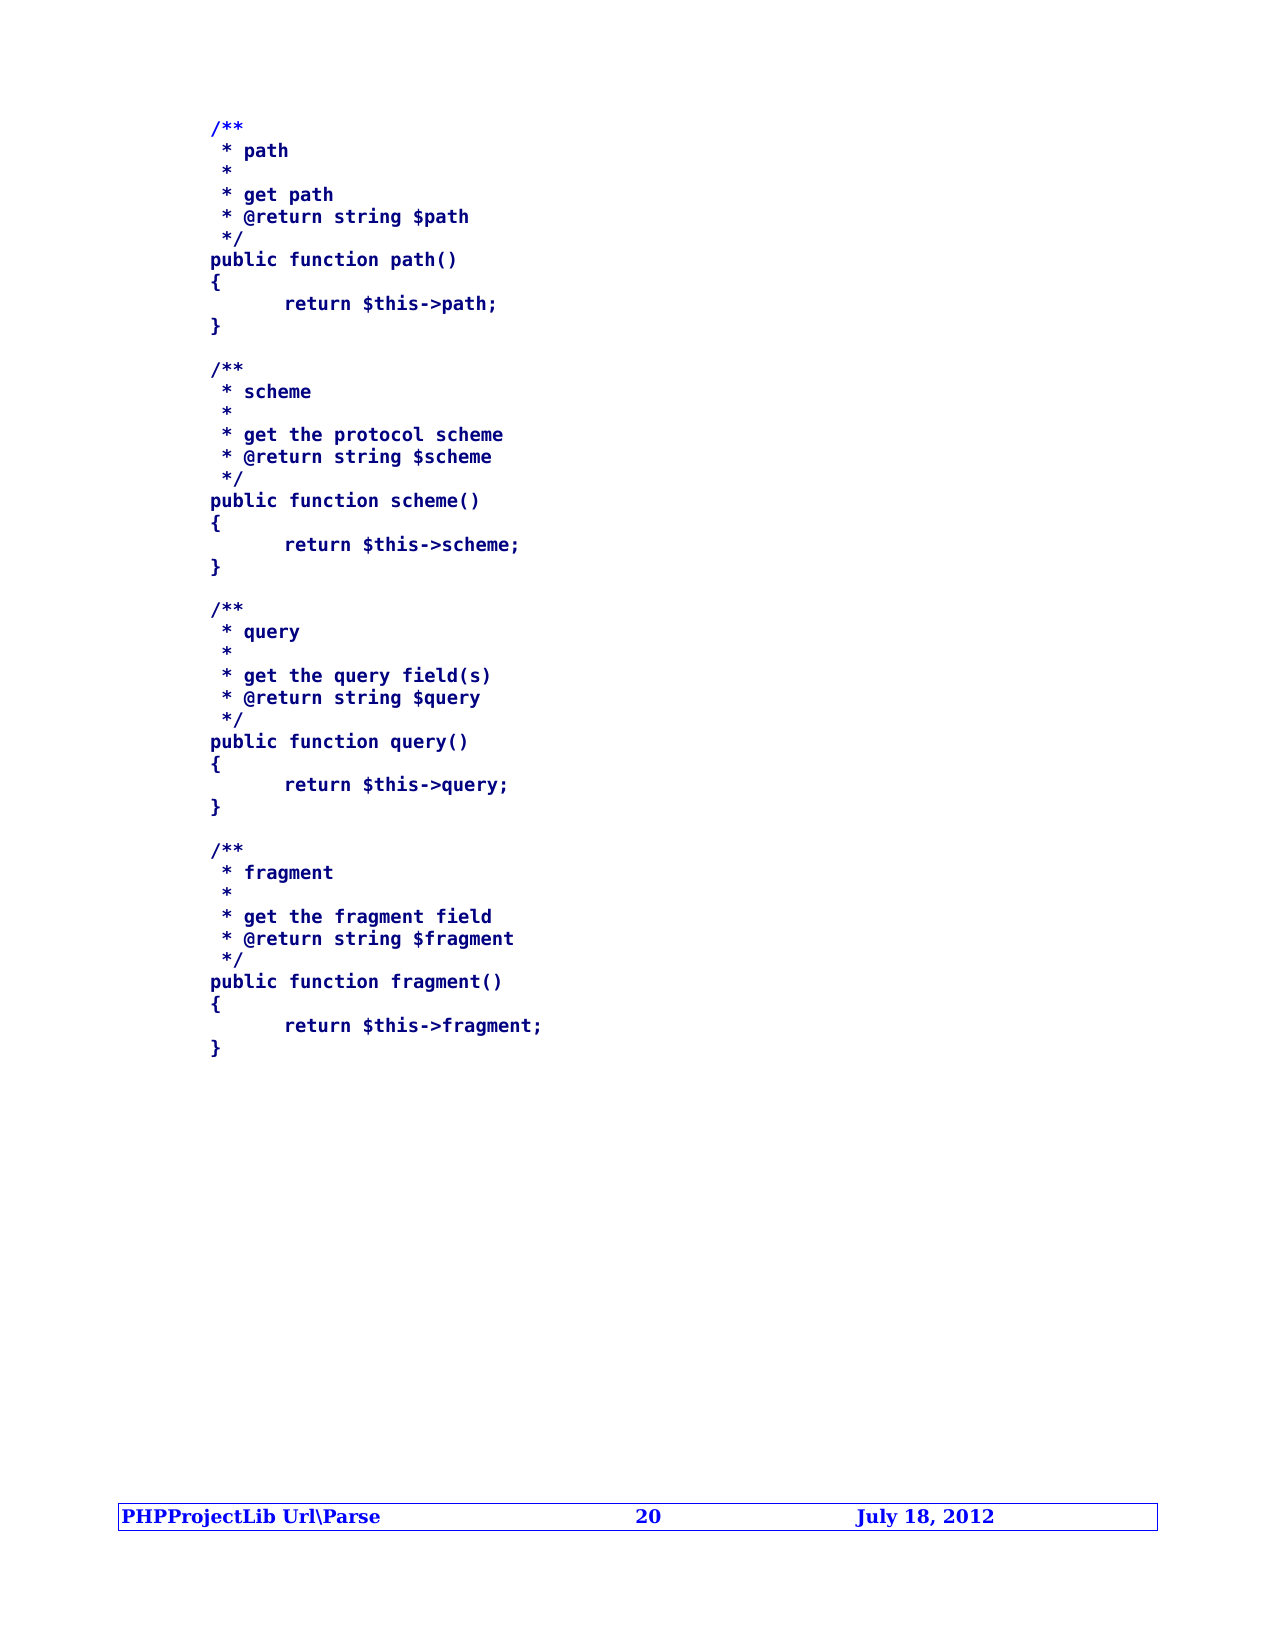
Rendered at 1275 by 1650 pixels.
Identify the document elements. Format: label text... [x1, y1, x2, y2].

list */ [136, 468, 1157, 490]
list } [136, 556, 1157, 577]
list * get the query field(s) [136, 665, 1157, 687]
list public function query() [136, 731, 1157, 752]
list */ [136, 949, 1157, 971]
list * query [136, 621, 1157, 643]
list * fragment [136, 862, 1157, 884]
list { [136, 271, 1157, 293]
list return $this->scheme; [136, 534, 1157, 556]
list public function fragment() [136, 971, 1157, 993]
list * @return string $fragment [136, 927, 1157, 949]
list * get the protocol scheme [136, 424, 1157, 446]
list public function scheme() [136, 490, 1157, 512]
list } [136, 796, 1157, 818]
list public function path() [136, 249, 1157, 271]
list return $this->fragment; [136, 1015, 1157, 1037]
list * [136, 162, 1157, 184]
list return $this->path; [136, 293, 1157, 315]
list * get path [136, 184, 1157, 206]
list * @return string $query [136, 687, 1157, 709]
list */ [136, 709, 1157, 731]
list * [136, 643, 1157, 665]
list * @return string $scheme [136, 446, 1157, 468]
list /** [136, 118, 1157, 140]
list { [136, 752, 1157, 774]
list * [136, 884, 1157, 906]
list * @return string $path [136, 206, 1157, 227]
list * get the fragment field [136, 906, 1157, 927]
list { [136, 993, 1157, 1015]
list { [136, 512, 1157, 534]
list } [136, 1037, 1157, 1059]
list /** [136, 599, 1157, 621]
list /** [136, 359, 1157, 381]
list return $this->query; [136, 774, 1157, 796]
list * path [136, 140, 1157, 162]
list } [136, 315, 1157, 337]
list * scheme [136, 381, 1157, 402]
list /** [136, 840, 1157, 862]
list * [136, 402, 1157, 424]
list */ [136, 227, 1157, 249]
